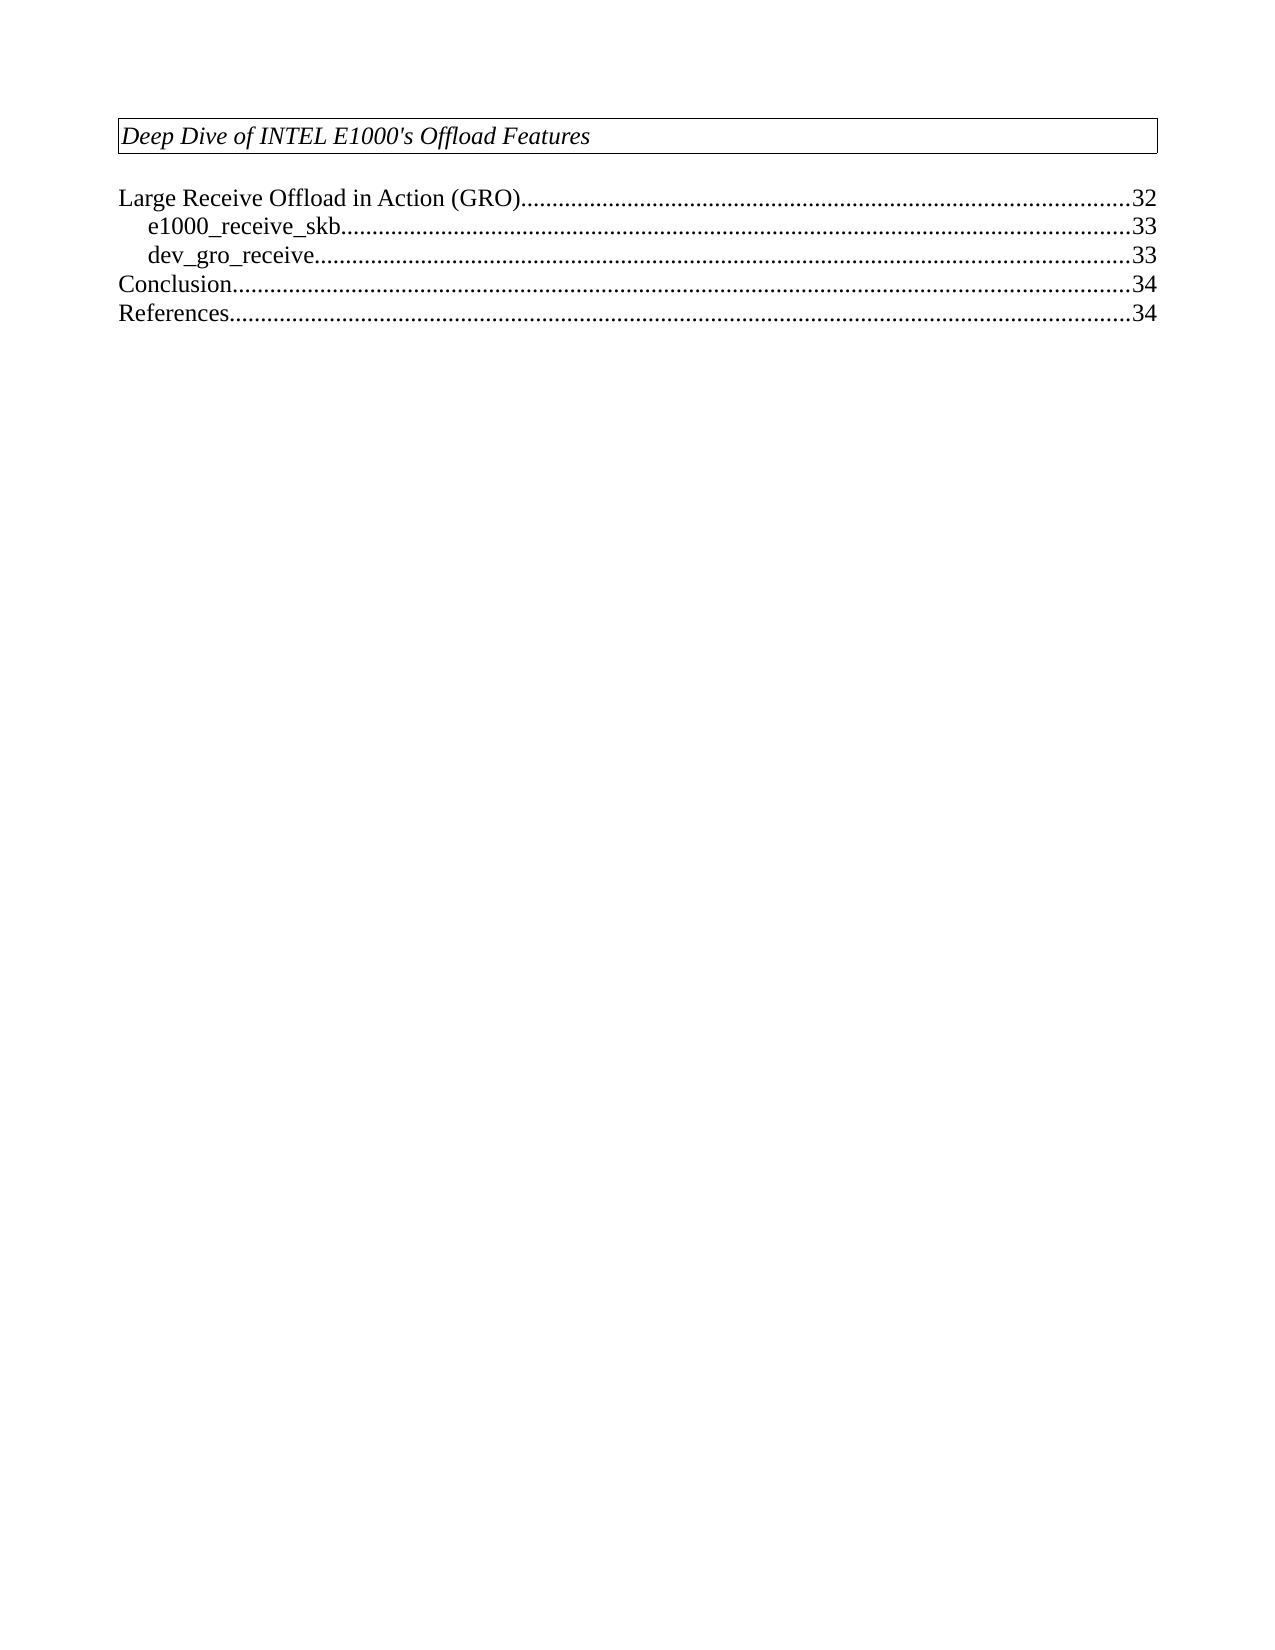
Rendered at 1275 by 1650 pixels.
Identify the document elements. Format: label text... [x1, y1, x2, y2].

text Conclusion 34 [118, 269, 1157, 298]
text dev_gro_receive 33 [148, 240, 1157, 269]
text e1000_receive_skb 33 [148, 211, 1157, 240]
text References 34 [118, 298, 1157, 326]
text Large Receive Offload in Action (GRO) 32 [118, 183, 1157, 211]
